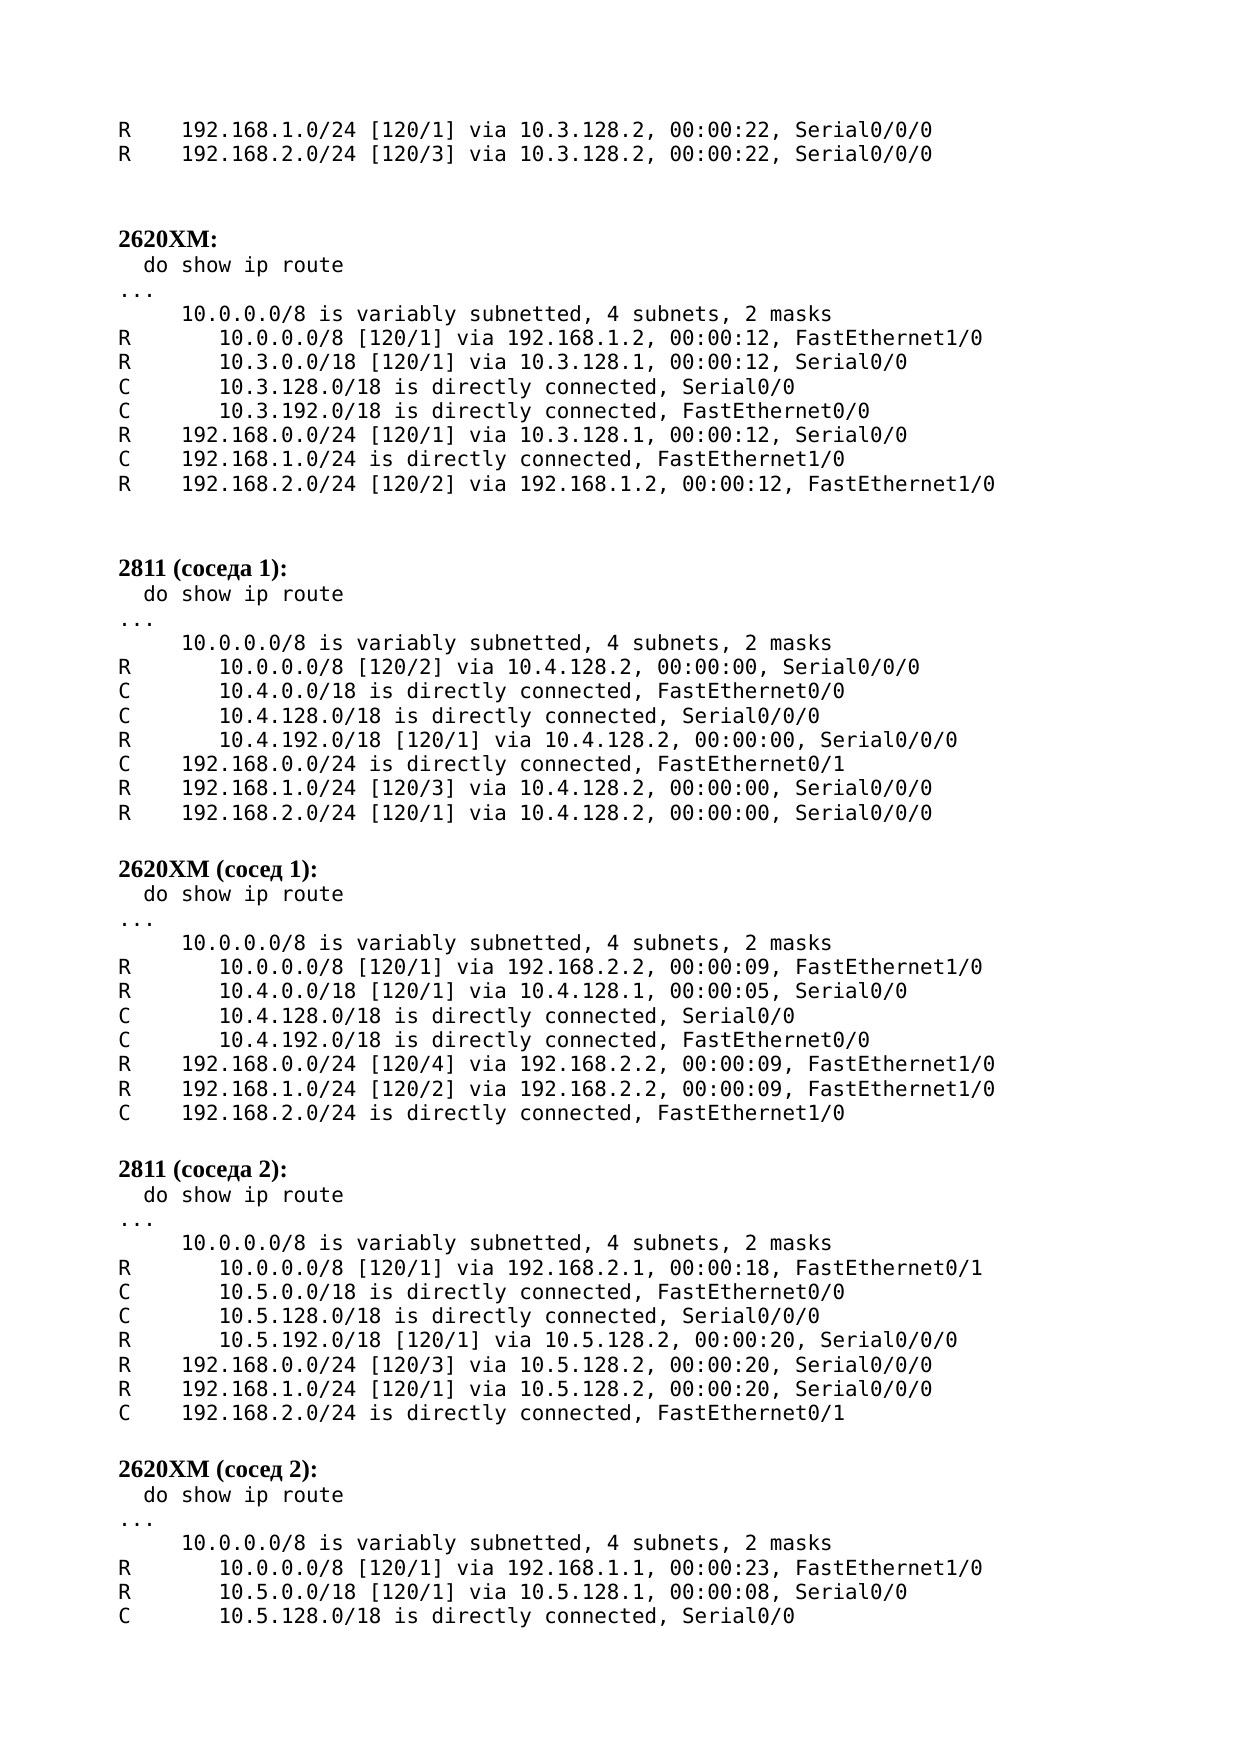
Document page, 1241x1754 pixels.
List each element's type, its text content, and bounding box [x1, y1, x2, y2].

text ... [118, 607, 1122, 631]
text R 10.4.0.0/18 [120/1] via 10.4.128.1, 00:00:05, Serial0/0 [118, 979, 1122, 1004]
text C 10.4.0.0/18 is directly connected, FastEthernet0/0 [118, 679, 1122, 704]
text R 10.0.0.0/8 [120/1] via 192.168.2.2, 00:00:09, FastEthernet1/0 [118, 955, 1122, 979]
text 2620XM (сосед 2): [118, 1454, 1122, 1483]
text R 192.168.1.0/24 [120/2] via 192.168.2.2, 00:00:09, FastEthernet1/0 [118, 1077, 1122, 1101]
text R 10.0.0.0/8 [120/2] via 10.4.128.2, 00:00:00, Serial0/0/0 [118, 655, 1122, 679]
text R 192.168.0.0/24 [120/1] via 10.3.128.1, 00:00:12, Serial0/0 [118, 423, 1122, 447]
text 2620XM: [118, 224, 1122, 253]
text C 192.168.2.0/24 is directly connected, FastEthernet1/0 [118, 1101, 1122, 1125]
text ... [118, 1207, 1122, 1231]
text 2811 (соседа 1): [118, 553, 1122, 582]
text R 192.168.1.0/24 [120/1] via 10.3.128.2, 00:00:22, Serial0/0/0 [118, 118, 1122, 142]
text 10.0.0.0/8 is variably subnetted, 4 subnets, 2 masks [118, 1531, 1122, 1556]
text R 10.4.192.0/18 [120/1] via 10.4.128.2, 00:00:00, Serial0/0/0 [118, 728, 1122, 752]
text 10.0.0.0/8 is variably subnetted, 4 subnets, 2 masks [118, 631, 1122, 655]
text R 10.0.0.0/8 [120/1] via 192.168.1.2, 00:00:12, FastEthernet1/0 [118, 326, 1122, 350]
text do show ip route [118, 882, 1122, 907]
text ... [118, 907, 1122, 931]
text R 192.168.2.0/24 [120/1] via 10.4.128.2, 00:00:00, Serial0/0/0 [118, 801, 1122, 825]
text 10.0.0.0/8 is variably subnetted, 4 subnets, 2 masks [118, 302, 1122, 326]
text C 10.4.192.0/18 is directly connected, FastEthernet0/0 [118, 1028, 1122, 1052]
text 10.0.0.0/8 is variably subnetted, 4 subnets, 2 masks [118, 1231, 1122, 1256]
text C 10.4.128.0/18 is directly connected, Serial0/0 [118, 1004, 1122, 1028]
text do show ip route [118, 1183, 1122, 1207]
text R 192.168.0.0/24 [120/4] via 192.168.2.2, 00:00:09, FastEthernet1/0 [118, 1052, 1122, 1077]
text ... [118, 278, 1122, 302]
text R 10.0.0.0/8 [120/1] via 192.168.2.1, 00:00:18, FastEthernet0/1 [118, 1256, 1122, 1280]
text 2620XM (сосед 1): [118, 854, 1122, 882]
text R 192.168.0.0/24 [120/3] via 10.5.128.2, 00:00:20, Serial0/0/0 [118, 1353, 1122, 1377]
text C 192.168.0.0/24 is directly connected, FastEthernet0/1 [118, 752, 1122, 776]
text C 10.4.128.0/18 is directly connected, Serial0/0/0 [118, 704, 1122, 728]
text R 10.0.0.0/8 [120/1] via 192.168.1.1, 00:00:23, FastEthernet1/0 [118, 1556, 1122, 1580]
text do show ip route [118, 1483, 1122, 1507]
text 10.0.0.0/8 is variably subnetted, 4 subnets, 2 masks [118, 931, 1122, 955]
text R 10.5.192.0/18 [120/1] via 10.5.128.2, 00:00:20, Serial0/0/0 [118, 1328, 1122, 1353]
text C 10.5.128.0/18 is directly connected, Serial0/0/0 [118, 1304, 1122, 1328]
text 2811 (соседа 2): [118, 1154, 1122, 1183]
text C 192.168.2.0/24 is directly connected, FastEthernet0/1 [118, 1401, 1122, 1425]
text do show ip route [118, 582, 1122, 607]
text R 192.168.1.0/24 [120/3] via 10.4.128.2, 00:00:00, Serial0/0/0 [118, 776, 1122, 801]
text R 192.168.1.0/24 [120/1] via 10.5.128.2, 00:00:20, Serial0/0/0 [118, 1377, 1122, 1401]
text R 192.168.2.0/24 [120/3] via 10.3.128.2, 00:00:22, Serial0/0/0 [118, 142, 1122, 167]
text R 10.3.0.0/18 [120/1] via 10.3.128.1, 00:00:12, Serial0/0 [118, 350, 1122, 375]
text do show ip route [118, 253, 1122, 278]
text R 10.5.0.0/18 [120/1] via 10.5.128.1, 00:00:08, Serial0/0 [118, 1580, 1122, 1604]
text C 192.168.1.0/24 is directly connected, FastEthernet1/0 [118, 447, 1122, 472]
text C 10.3.192.0/18 is directly connected, FastEthernet0/0 [118, 399, 1122, 423]
text ... [118, 1507, 1122, 1531]
text C 10.5.128.0/18 is directly connected, Serial0/0 [118, 1604, 1122, 1628]
text C 10.5.0.0/18 is directly connected, FastEthernet0/0 [118, 1280, 1122, 1304]
text R 192.168.2.0/24 [120/2] via 192.168.1.2, 00:00:12, FastEthernet1/0 [118, 472, 1122, 496]
text C 10.3.128.0/18 is directly connected, Serial0/0 [118, 375, 1122, 399]
